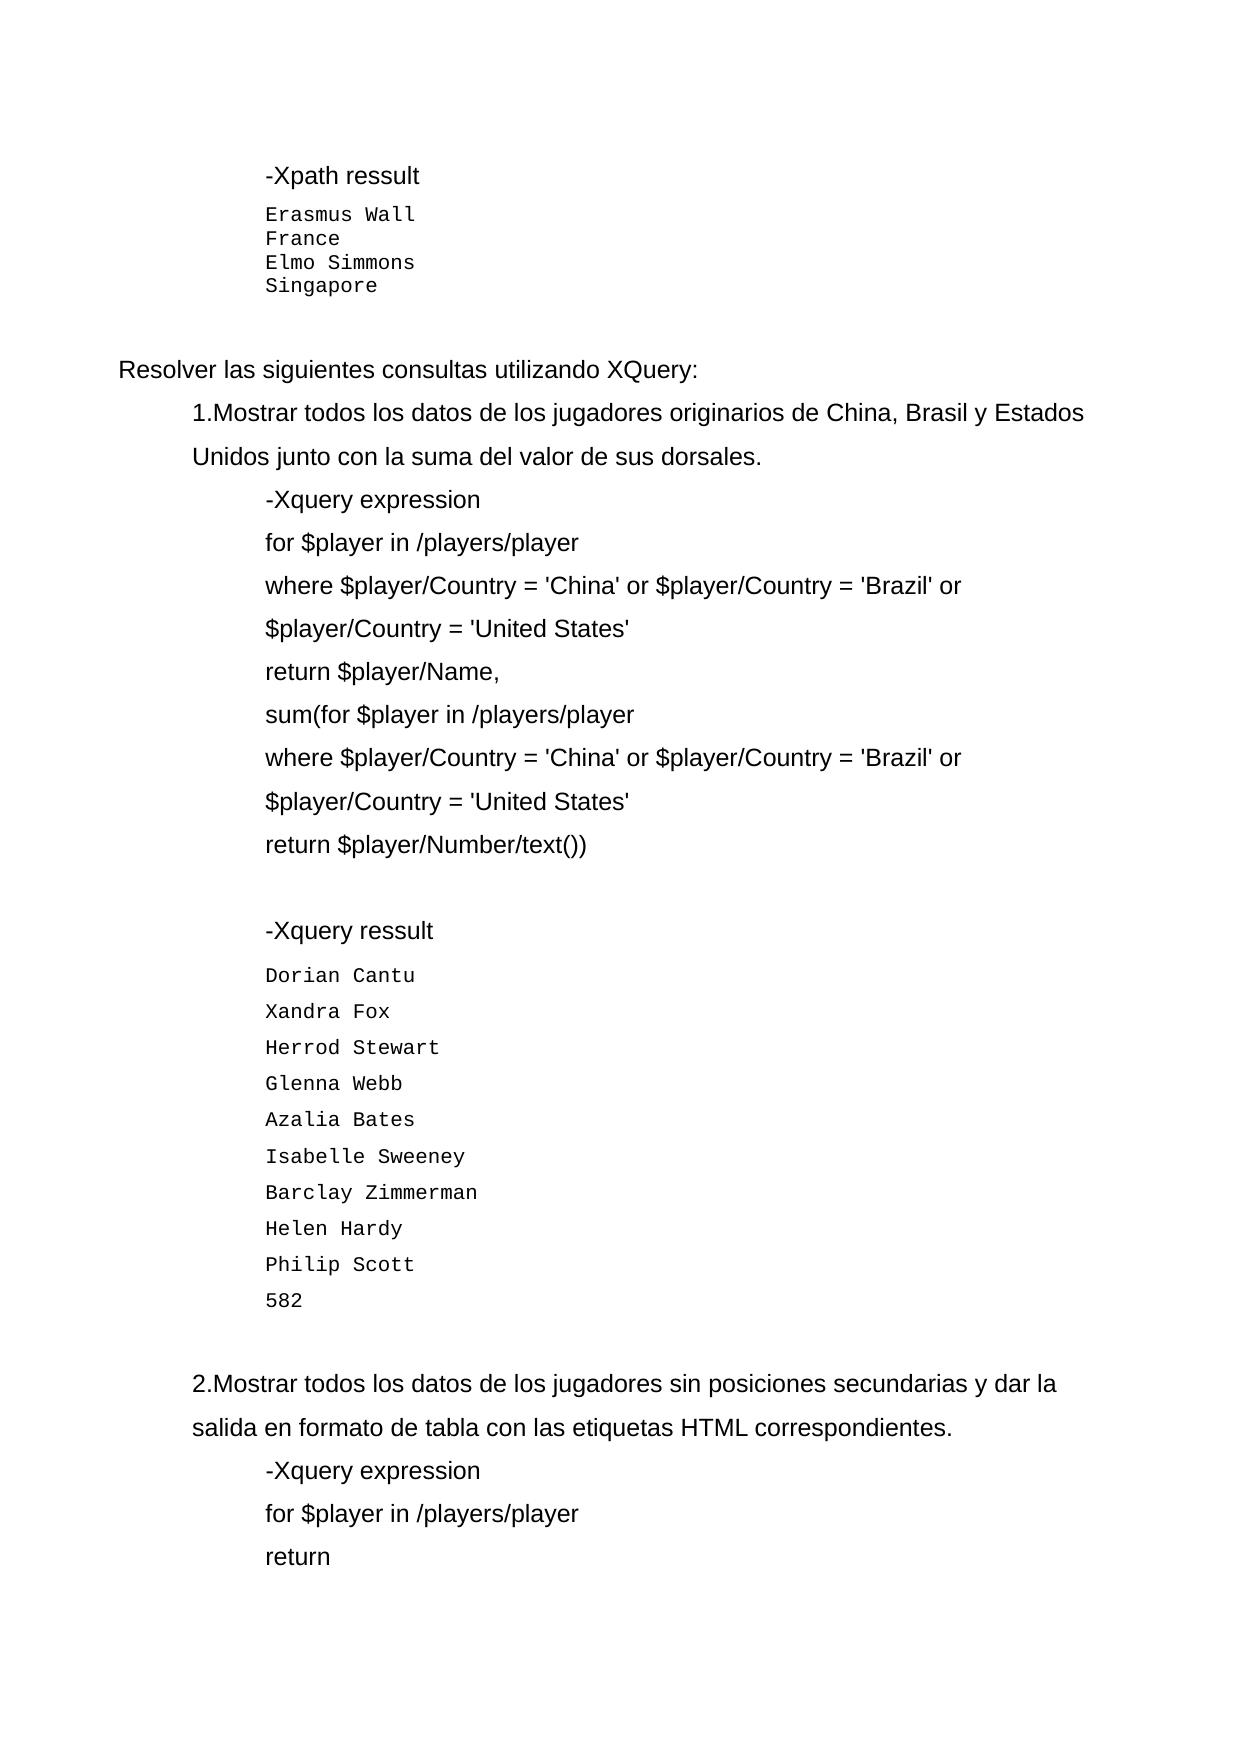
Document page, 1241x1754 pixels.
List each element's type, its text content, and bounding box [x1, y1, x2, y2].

text Herrod Stewart [118, 1037, 1122, 1061]
text return $player/Name, [118, 657, 1122, 686]
text Elmo Simmons [118, 252, 1122, 275]
list Mostrar todos los datos de los jugadores sin posiciones secundarias y dar la salida en formato de tabla con las etiquetas HTML correspondientes. [118, 1369, 1122, 1441]
text where $player/Country = 'China' or $player/Country = 'Brazil' or $player/Country = 'United States' [118, 743, 1122, 815]
text for $player in /players/player [118, 1499, 1122, 1528]
text Singapore [118, 275, 1122, 299]
text -Xpath ressult [118, 161, 1122, 190]
text Philip Scott [118, 1254, 1122, 1278]
text return [118, 1542, 1122, 1571]
text 582 [118, 1290, 1122, 1314]
text where $player/Country = 'China' or $player/Country = 'Brazil' or $player/Country = 'United States' [118, 571, 1122, 643]
text for $player in /players/player [118, 528, 1122, 556]
list Mostrar todos los datos de los jugadores originarios de China, Brasil y Estados Unidos junto con la suma del valor de sus dorsales. [118, 398, 1122, 470]
text Dorian Cantu [118, 959, 1122, 988]
text Resolver las siguientes consultas utilizando XQuery: [118, 355, 1122, 384]
text Helen Hardy [118, 1218, 1122, 1242]
text Barclay Zimmerman [118, 1182, 1122, 1205]
text Glenna Webb [118, 1073, 1122, 1097]
text France [118, 228, 1122, 252]
text -Xquery ressult [118, 916, 1122, 944]
text Erasmus Wall [118, 204, 1122, 228]
list -Xquery expression [236, 484, 1122, 513]
text Azalia Bates [118, 1109, 1122, 1133]
text return $player/Number/text()) [118, 829, 1122, 858]
text sum(for $player in /players/player [118, 700, 1122, 729]
list -Xquery expression [236, 1456, 1122, 1484]
text Isabelle Sweeney [118, 1146, 1122, 1169]
text Xandra Fox [118, 1001, 1122, 1025]
